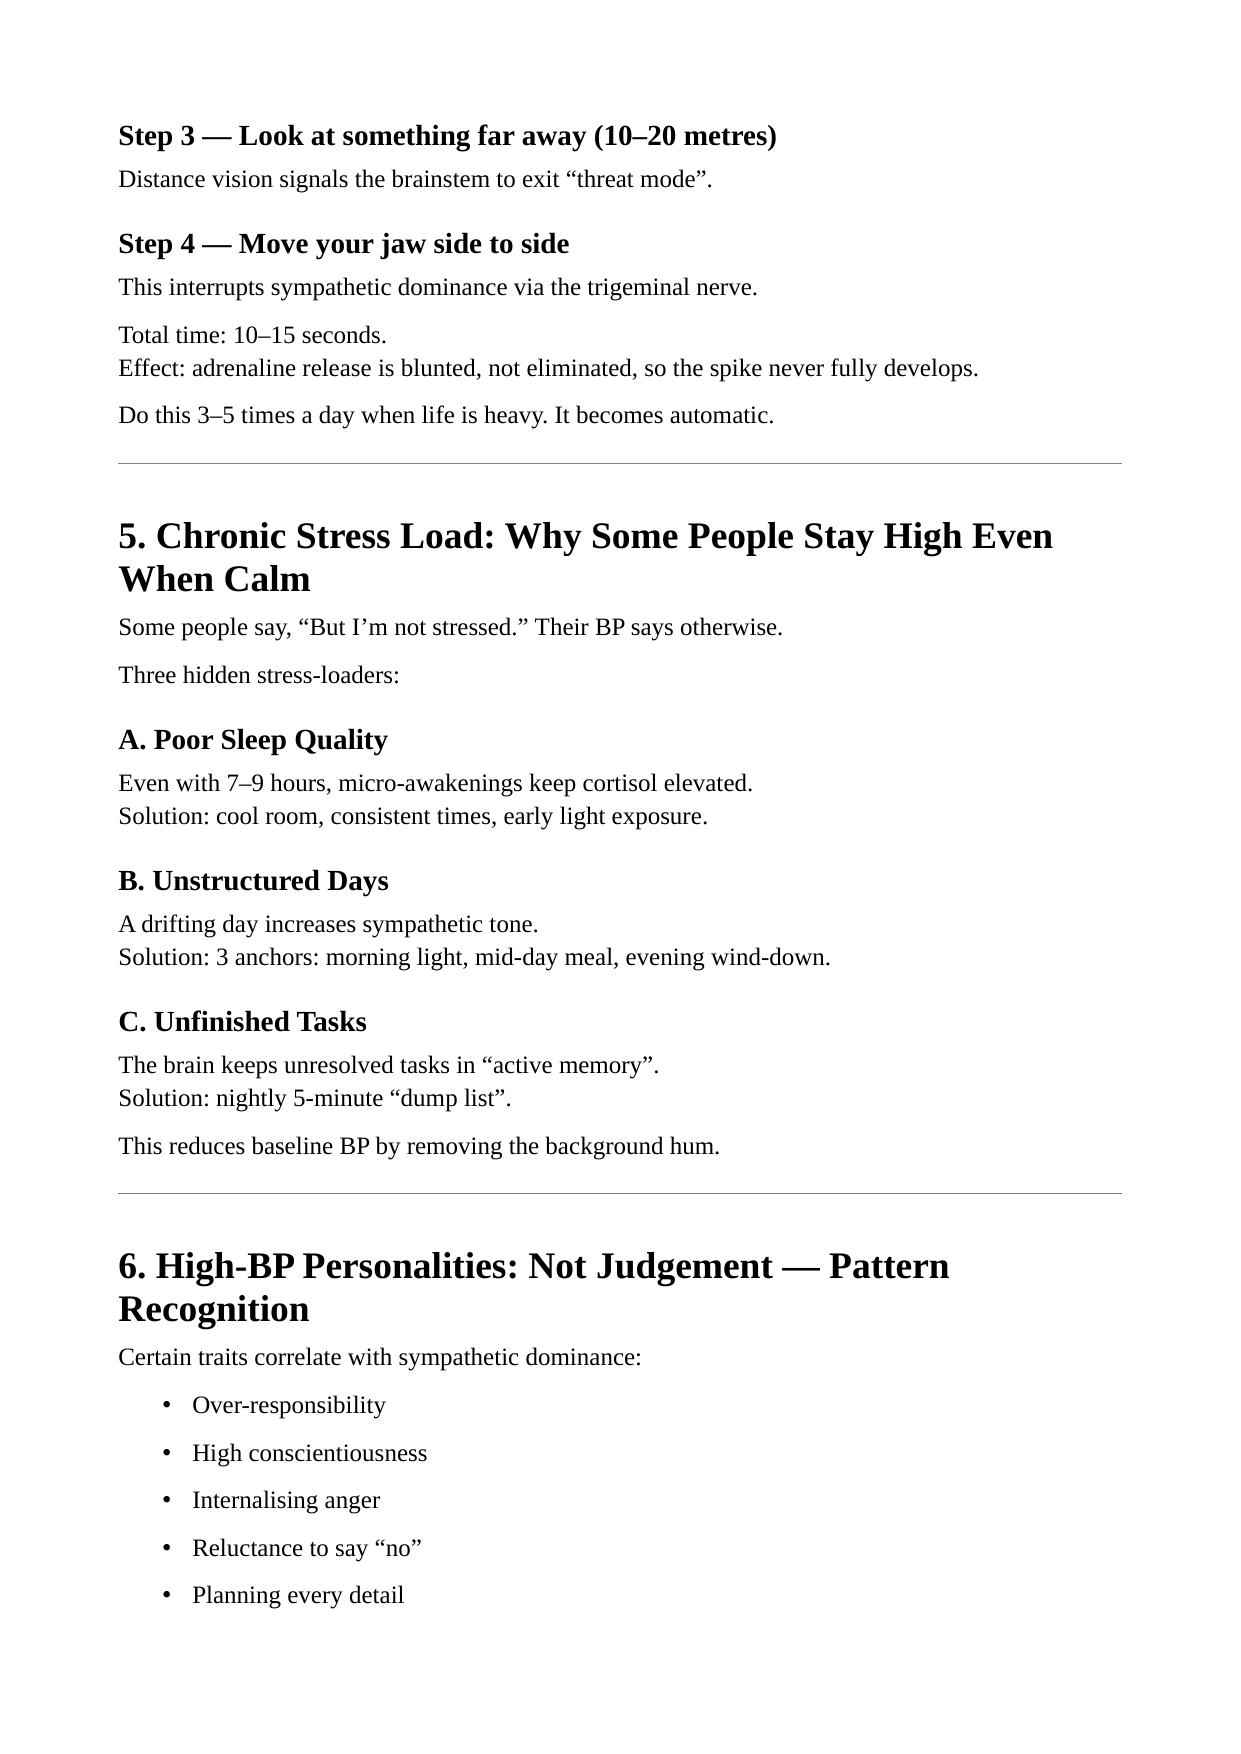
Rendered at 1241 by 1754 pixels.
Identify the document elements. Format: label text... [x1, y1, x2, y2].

text Some people say, “But I’m not stressed.” Their BP says otherwise. [118, 612, 1122, 641]
subtitle Step 4 — Move your jaw side to side [118, 226, 1122, 260]
text Three hidden stress-loaders: [118, 660, 1122, 688]
subtitle A. Poor Sleep Quality [118, 722, 1122, 755]
text Distance vision signals the brainstem to exit “threat mode”. [118, 164, 1122, 193]
text This reduces baseline BP by removing the background hum. [118, 1131, 1122, 1160]
text Total time: 10–15 seconds. Effect: adrenaline release is blunted, not eliminated, so the spike never fully develops. [118, 320, 1122, 382]
text Certain traits correlate with sympathetic dominance: [118, 1342, 1122, 1371]
list Internalising anger [162, 1485, 1122, 1514]
subtitle 5. Chronic Stress Load: Why Some People Stay High Even When Calm [118, 513, 1122, 599]
list Over-responsibility [162, 1390, 1122, 1419]
text The brain keeps unresolved tasks in “active memory”. Solution: nightly 5-minute “dump list”. [118, 1050, 1122, 1112]
text Even with 7–9 hours, micro-awakenings keep cortisol elevated. Solution: cool room, consistent times, early light exposure. [118, 768, 1122, 830]
list High conscientiousness [162, 1438, 1122, 1466]
list Planning every detail [162, 1581, 1122, 1609]
subtitle 6. High-BP Personalities: Not Judgement — Pattern Recognition [118, 1244, 1122, 1330]
text This interrupts sympathetic dominance via the trigeminal nerve. [118, 272, 1122, 301]
text Do this 3–5 times a day when life is heavy. It becomes automatic. [118, 401, 1122, 429]
list Reluctance to say “no” [162, 1533, 1122, 1562]
text A drifting day increases sympathetic tone. Solution: 3 anchors: morning light, mid-day meal, evening wind-down. [118, 909, 1122, 971]
subtitle C. Unfinished Tasks [118, 1004, 1122, 1038]
subtitle B. Unstructured Days [118, 863, 1122, 897]
subtitle Step 3 — Look at something far away (10–20 metres) [118, 118, 1122, 152]
